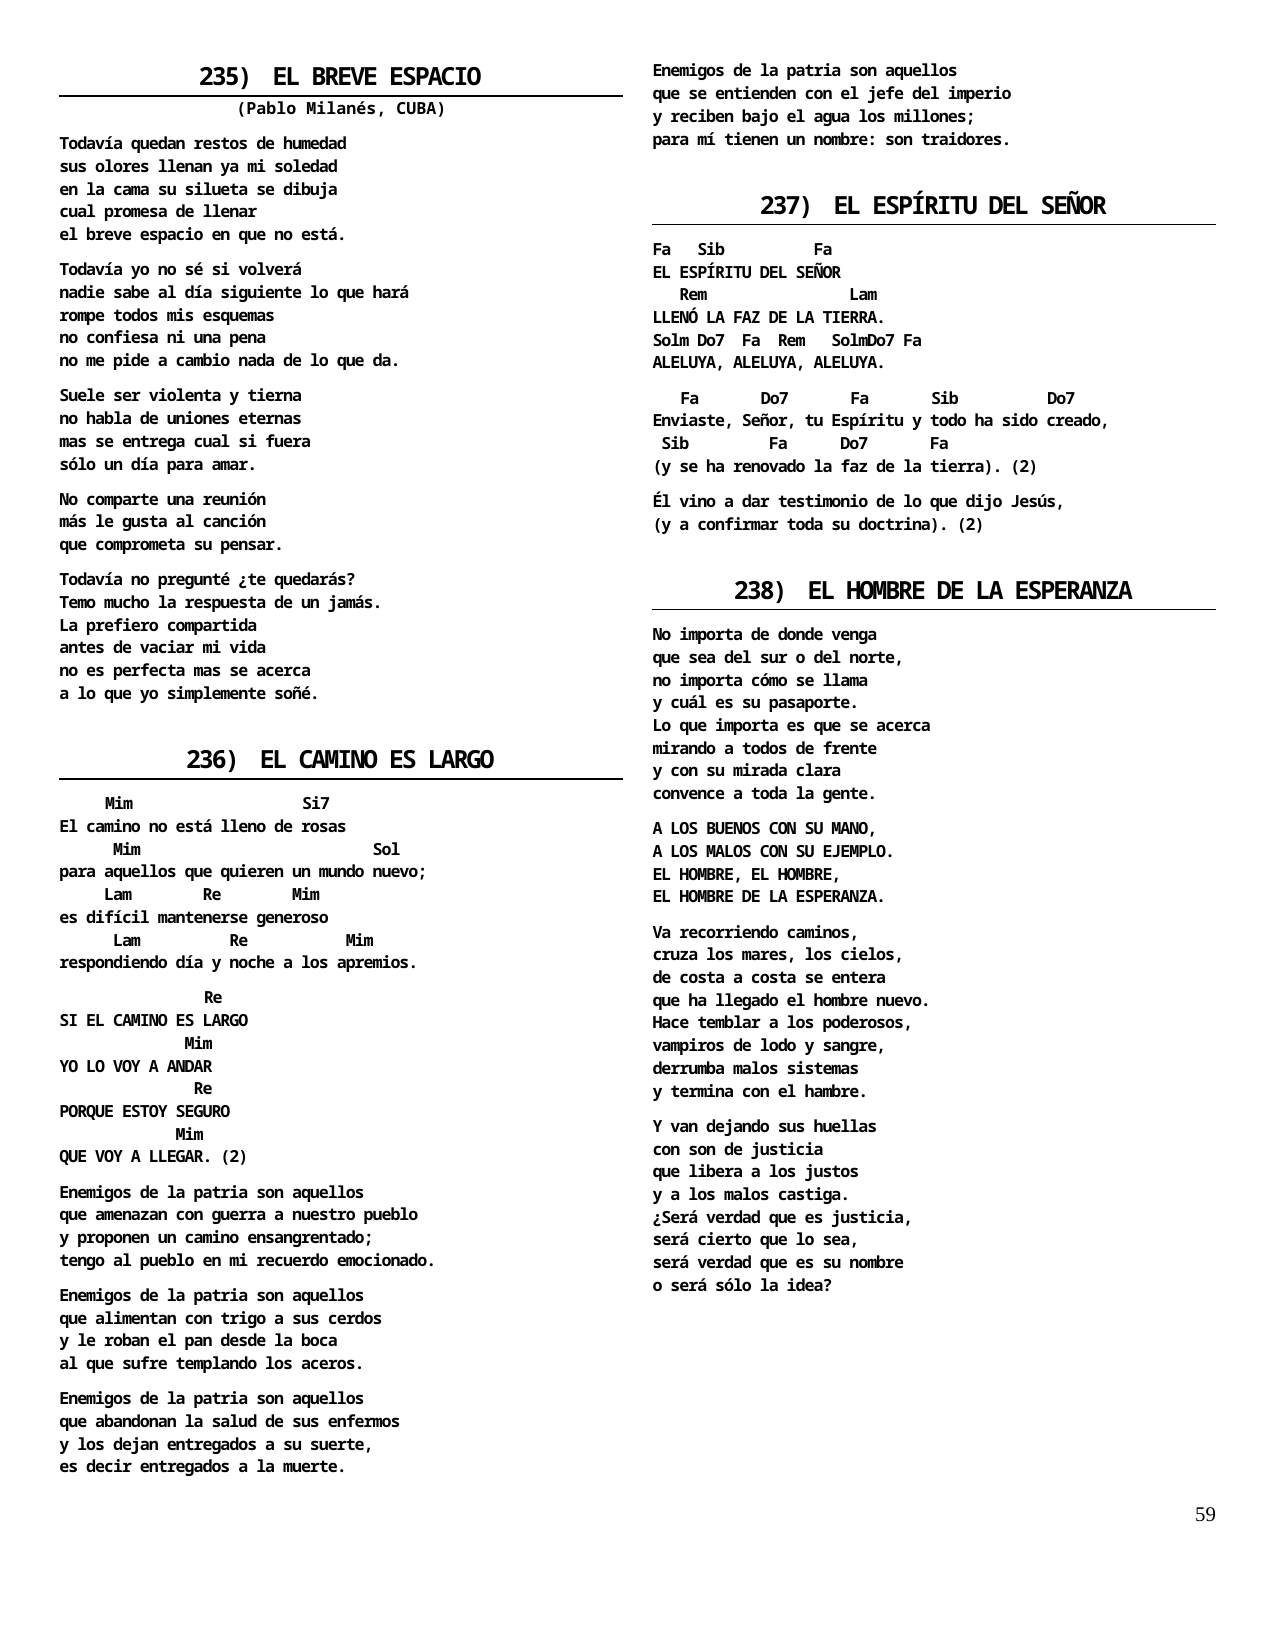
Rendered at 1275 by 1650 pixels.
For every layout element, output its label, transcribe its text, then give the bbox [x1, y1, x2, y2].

text Enemigos de la patria son aquellos que abandonan la salud de sus enfermos y los dejan entregados a su suerte, es decir entregados a la muerte. [59, 1387, 623, 1478]
subtitle El Breve Espacio [59, 59, 623, 95]
text Enemigos de la patria son aquellos que amenazan con guerra a nuestro pueblo y proponen un camino ensangrentado; tengo al pueblo en mi recuerdo emocionado. [59, 1180, 623, 1271]
subtitle El Hombre De La Esperanza [652, 573, 1216, 609]
text Re SI EL CAMINO ES LARGO Mim YO LO VOY A ANDAR Re PORQUE ESTOY SEGURO Mim QUE VOY A LLEGAR. (2) [59, 986, 623, 1168]
text (Pablo Milanés, CUBA) [59, 97, 623, 119]
text Enemigos de la patria son aquellos que alimentan con trigo a sus cerdos y le roban el pan desde la boca al que sufre templando los aceros. [59, 1284, 623, 1374]
text No comparte una reunión más le gusta al canción que comprometa su pensar. [59, 487, 623, 556]
text Enemigos de la patria son aquellos que se entienden con el jefe del imperio y reciben bajo el agua los millones; para mí tienen un nombre: son traidores. [652, 59, 1216, 150]
text A LOS BUENOS CON SU MANO, A LOS MALOS CON SU EJEMPLO. EL HOMBRE, EL HOMBRE, EL HOMBRE DE LA ESPERANZA. [652, 817, 1216, 908]
text Y van dejando sus huellas con son de justicia que libera a los justos y a los malos castiga. ¿Será verdad que es justicia, será cierto que lo sea, será verdad que es su nombre o será sólo la idea? [652, 1114, 1216, 1296]
text Todavía yo no sé si volverá nadie sabe al día siguiente lo que hará rompe todos mis esquemas no confiesa ni una pena no me pide a cambio nada de lo que da. [59, 258, 623, 372]
subtitle El Camino Es Largo [59, 742, 623, 778]
text Fa Sib Fa EL ESPÍRITU DEL SEÑOR Rem Lam LLENÓ LA FAZ DE LA TIERRA. Solm Do7 Fa Rem SolmDo7 Fa ALELUYA, ALELUYA, ALELUYA. [652, 238, 1216, 374]
text Él vino a dar testimonio de lo que dijo Jesús, (y a confirmar toda su doctrina). (2) [652, 490, 1216, 535]
text Todavía no pregunté ¿te quedarás? Temo mucho la respuesta de un jamás. La prefiero compartida antes de vaciar mi vida no es perfecta mas se acerca a lo que yo simplemente soñé. [59, 568, 623, 704]
text Mim Si7 El camino no está lleno de rosas Mim Sol para aquellos que quieren un mundo nuevo; Lam Re Mim es difícil mantenerse generoso Lam Re Mim respondiendo día y noche a los apremios. [59, 792, 623, 974]
text Va recorriendo caminos, cruza los mares, los cielos, de costa a costa se entera que ha llegado el hombre nuevo. Hace temblar a los poderosos, vampiros de lodo y sangre, derrumba malos sistemas y termina con el hambre. [652, 920, 1216, 1102]
text No importa de donde venga que sea del sur o del norte, no importa cómo se llama y cuál es su pasaporte. Lo que importa es que se acerca mirando a todos de frente y con su mirada clara convence a toda la gente. [652, 623, 1216, 804]
text Suele ser violenta y tierna no habla de uniones eternas mas se entrega cual si fuera sólo un día para amar. [59, 384, 623, 475]
subtitle El Espíritu Del Señor [652, 187, 1216, 224]
text Todavía quedan restos de humedad sus olores llenan ya mi soledad en la cama su silueta se dibuja cual promesa de llenar el breve espacio en que no está. [59, 132, 623, 246]
text Fa Do7 Fa Sib Do7 Enviaste, Señor, tu Espíritu y todo ha sido creado, Sib Fa Do7 Fa (y se ha renovado la faz de la tierra). (2) [652, 386, 1216, 477]
